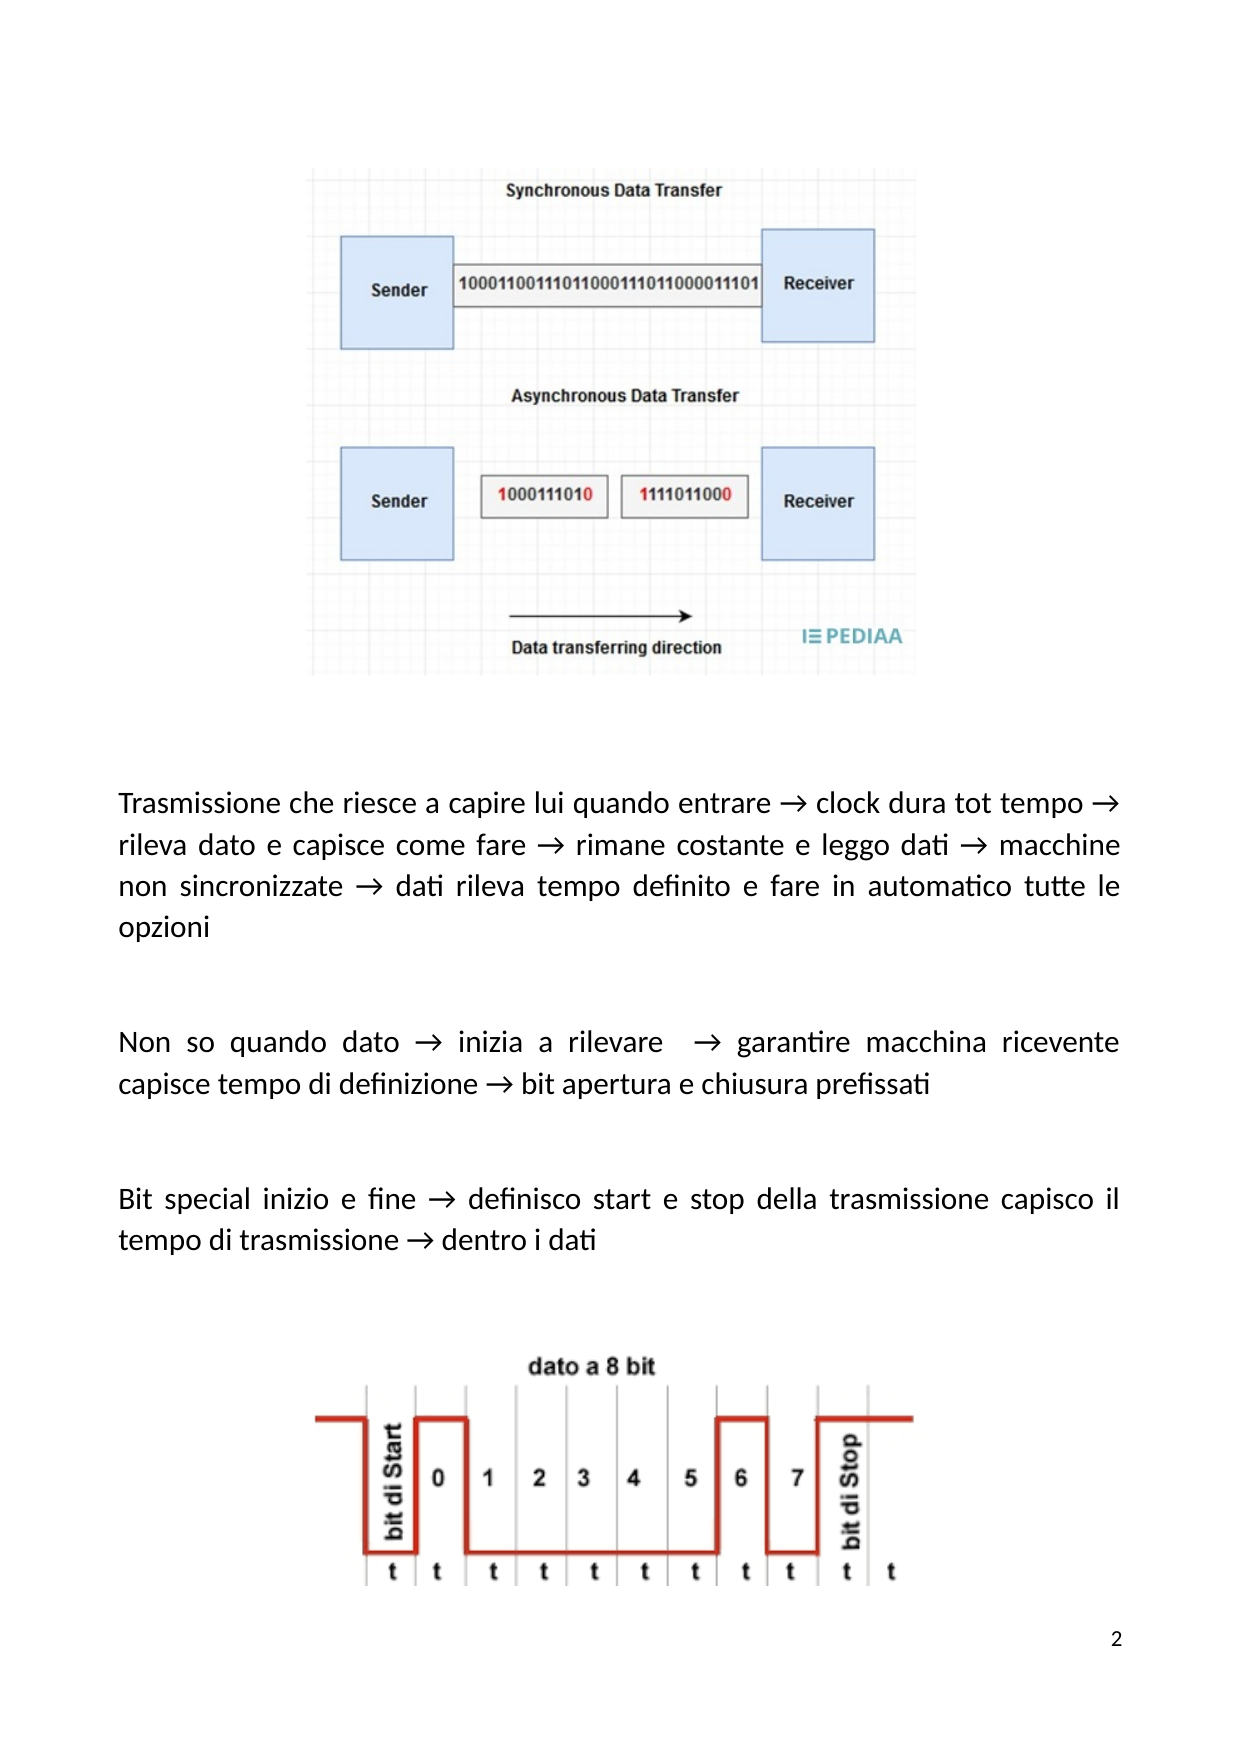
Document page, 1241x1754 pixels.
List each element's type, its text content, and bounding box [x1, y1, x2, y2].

text Bit special inizio e fine → definisco start e stop della trasmissione capisco il tempo di trasmissione → dentro i dati [118, 1179, 1122, 1259]
picture [291, 1346, 934, 1586]
text Trasmissione che riesce a capire lui quando entrare → clock dura tot tempo → rileva dato e capisce come fare → rimane costante e leggo dati → macchine non sincronizzate → dati rileva tempo definito e fare in automatico tutte le opzioni [118, 783, 1122, 945]
text Non so quando dato → inizia a rilevare → garantire macchina ricevente capisce tempo di definizione → bit apertura e chiusura prefissati [118, 1023, 1122, 1102]
picture [306, 168, 917, 676]
